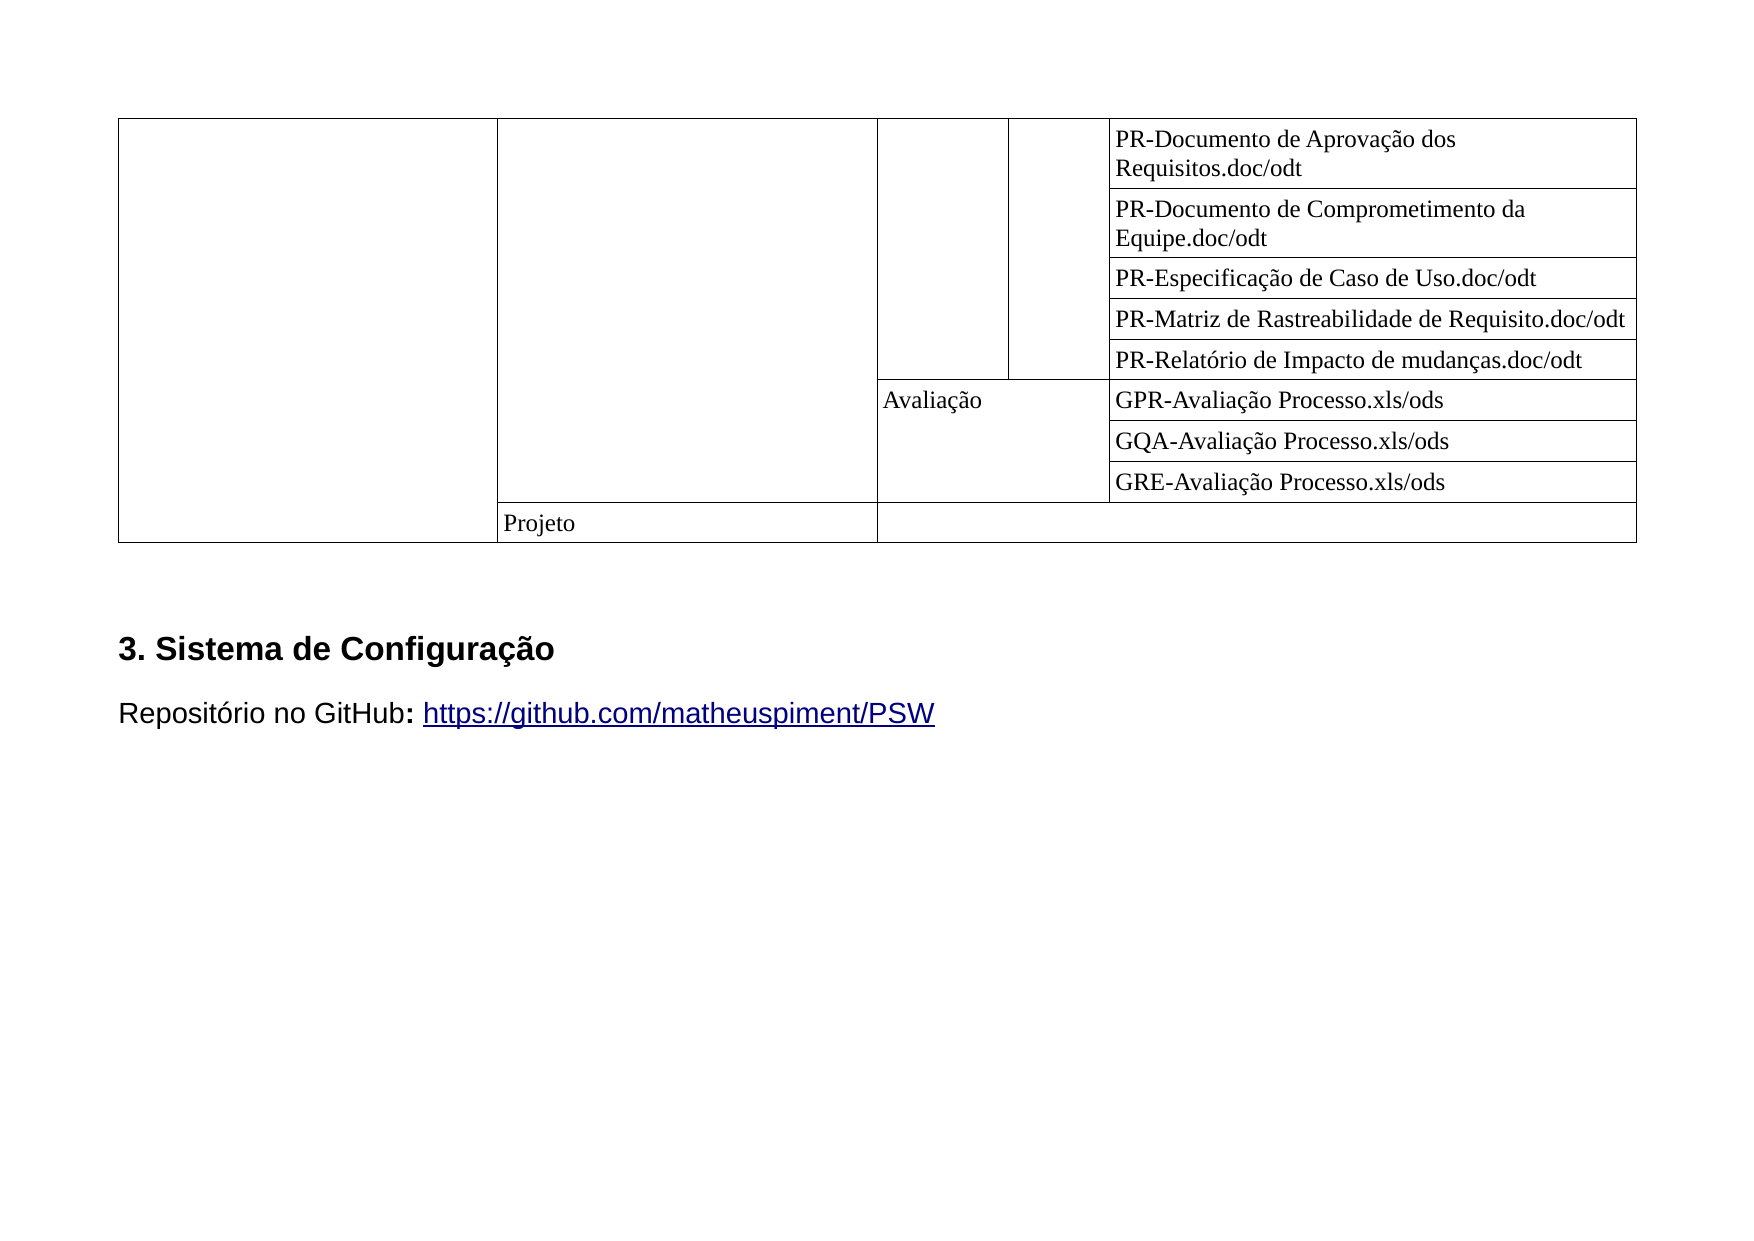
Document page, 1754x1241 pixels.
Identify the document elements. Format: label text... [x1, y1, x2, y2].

table_cell GQA-Avaliação Processo.xls/ods [1110, 421, 1636, 461]
table_cell Avaliação [878, 380, 1109, 501]
text 3. Sistema de Configuração [118, 629, 1636, 667]
table_cell PR-Especificação de Caso de Uso.doc/odt [1110, 258, 1636, 298]
table_cell PR-Documento de Aprovação dos Requisitos.doc/odt [1110, 119, 1636, 188]
table_cell [878, 503, 1636, 542]
table_cell Projeto [498, 503, 877, 542]
table_cell [878, 119, 1008, 379]
table_cell PR-Matriz de Rastreabilidade de Requisito.doc/odt [1110, 299, 1636, 338]
table_cell [1009, 119, 1109, 379]
table_cell [119, 119, 497, 542]
table_cell [498, 119, 877, 501]
table_cell GPR-Avaliação Processo.xls/ods [1110, 380, 1636, 420]
table_cell GRE-Avaliação Processo.xls/ods [1110, 462, 1636, 501]
table_cell PR-Relatório de Impacto de mudanças.doc/odt [1110, 340, 1636, 379]
text Repositório no GitHub: https://github.com/matheuspiment/PSW [118, 696, 1636, 730]
table_cell PR-Documento de Comprometimento da Equipe.doc/odt [1110, 189, 1636, 257]
